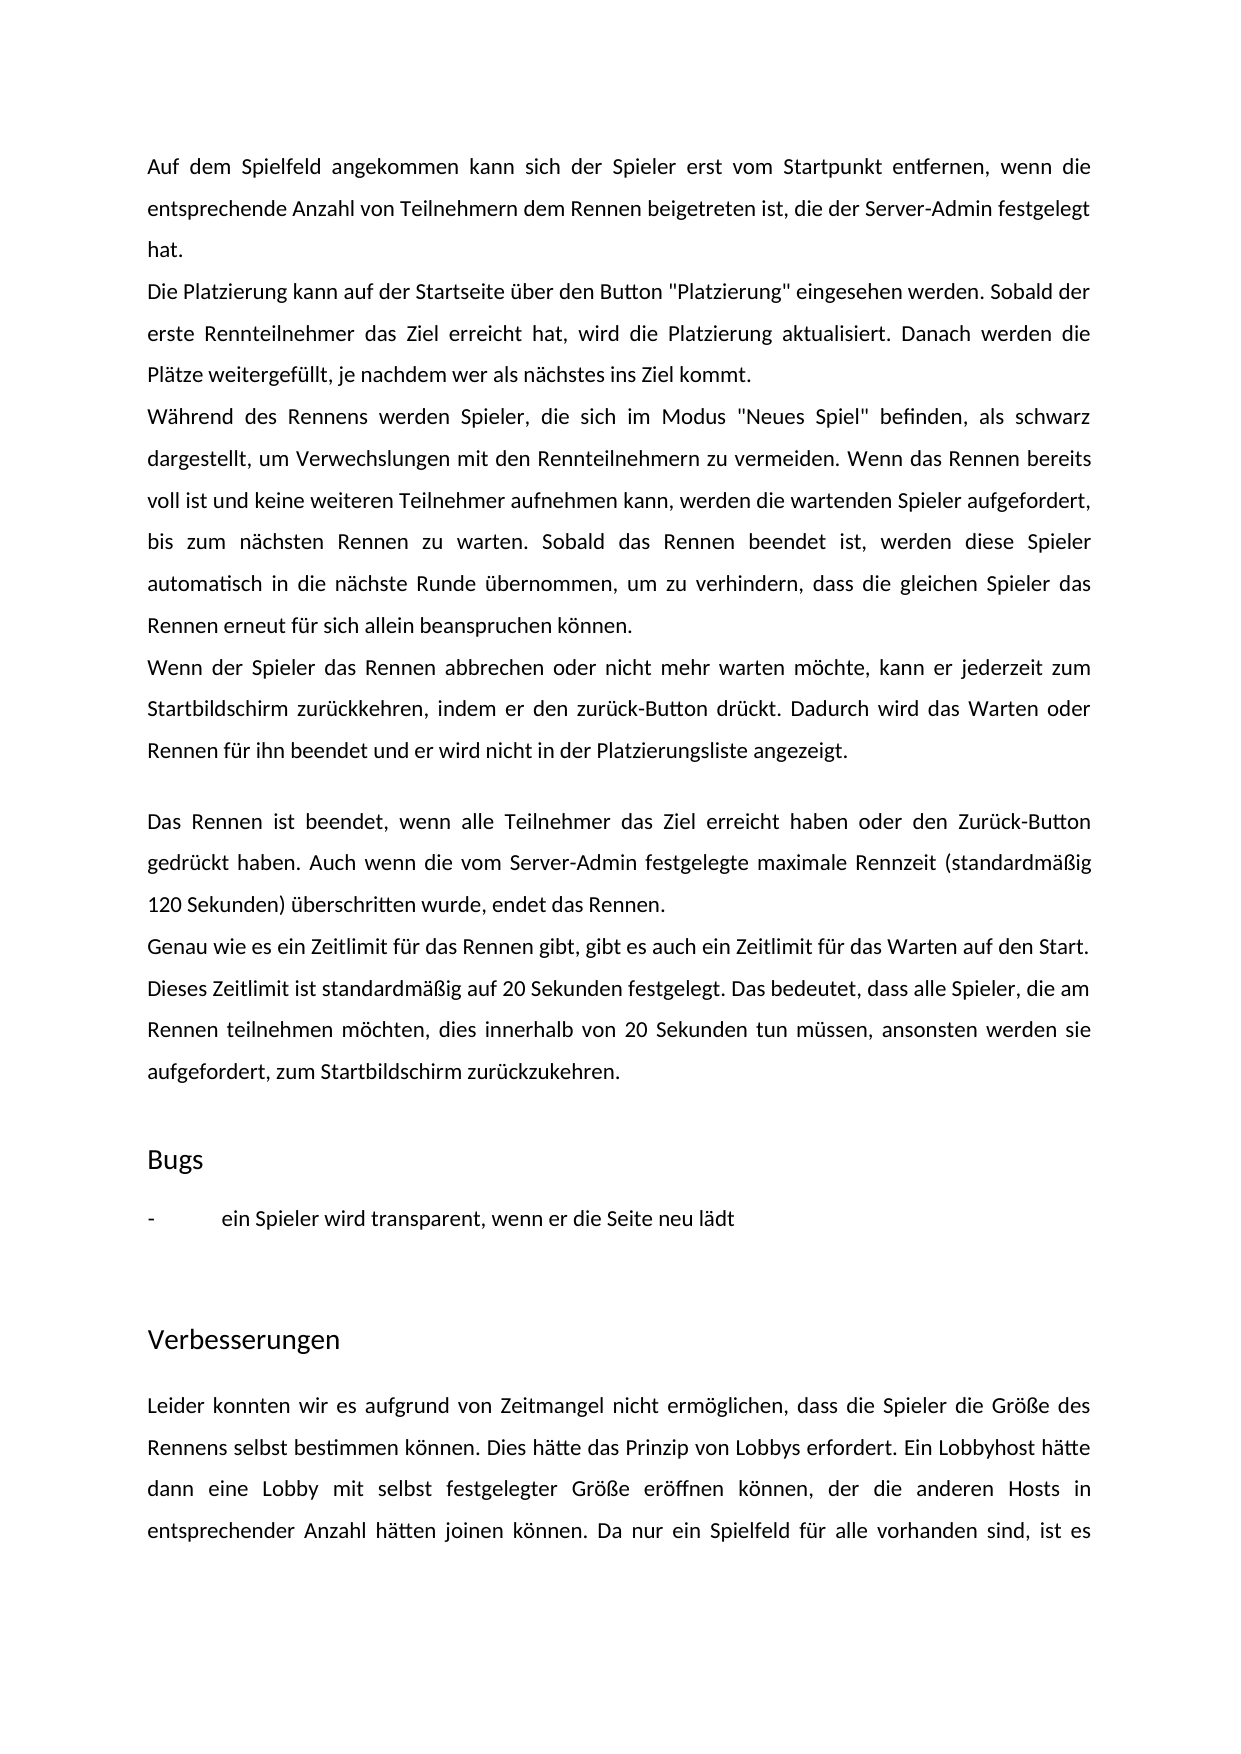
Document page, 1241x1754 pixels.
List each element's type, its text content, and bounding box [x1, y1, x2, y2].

text Während des Rennens werden Spieler, die sich im Modus "Neues Spiel" befinden, als schwarz dargestellt, um Verwechslungen mit den Rennteilnehmern zu vermeiden. Wenn das Rennen bereits voll ist und keine weiteren Teilnehmer aufnehmen kann, werden die wartenden Spieler aufgefordert, bis zum nächsten Rennen zu warten. Sobald das Rennen beendet ist, werden diese Spieler automatisch in die nächste Runde übernommen, um zu verhindern, dass die gleichen Spieler das Rennen erneut für sich allein beanspruchen können. [147, 402, 1093, 639]
text Auf dem Spielfeld angekommen kann sich der Spieler erst vom Startpunkt entfernen, wenn die entsprechende Anzahl von Teilnehmern dem Rennen beigetreten ist, die der Server-Admin festgelegt hat. [147, 152, 1093, 263]
text Leider konnten wir es aufgrund von Zeitmangel nicht ermöglichen, dass die Spieler die Größe des Rennens selbst bestimmen können. Dies hätte das Prinzip von Lobbys erfordert. Ein Lobbyhost hätte dann eine Lobby mit selbst festgelegter Größe eröffnen können, der die anderen Hosts in entsprechender Anzahl hätten joinen können. Da nur ein Spielfeld für alle vorhanden sind, ist es [147, 1391, 1093, 1544]
text Verbesserungen [148, 1321, 1093, 1357]
text Genau wie es ein Zeitlimit für das Rennen gibt, gibt es auch ein Zeitlimit für das Warten auf den Start. Dieses Zeitlimit ist standardmäßig auf 20 Sekunden festgelegt. Das bedeutet, dass alle Spieler, die am Rennen teilnehmen möchten, dies innerhalb von 20 Sekunden tun müssen, ansonsten werden sie aufgefordert, zum Startbildschirm zurückzukehren. [147, 932, 1093, 1085]
text Die Platzierung kann auf der Startseite über den Button "Platzierung" eingesehen werden. Sobald der erste Rennteilnehmer das Ziel erreicht hat, wird die Platzierung aktualisiert. Danach werden die Plätze weitergefüllt, je nachdem wer als nächstes ins Ziel kommt. [147, 277, 1093, 388]
text Das Rennen ist beendet, wenn alle Teilnehmer das Ziel erreicht haben oder den Zurück-Button gedrückt haben. Auch wenn die vom Server-Admin festgelegte maximale Rennzeit (standardmäßig 120 Sekunden) überschritten wurde, endet das Rennen. [147, 807, 1093, 918]
subtitle Bugs [147, 1141, 1093, 1176]
text Wenn der Spieler das Rennen abbrechen oder nicht mehr warten möchte, kann er jederzeit zum Startbildschirm zurückkehren, indem er den zurück-Button drückt. Dadurch wird das Warten oder Rennen für ihn beendet und er wird nicht in der Platzierungsliste angezeigt. [147, 653, 1093, 764]
list ein Spieler wird transparent, wenn er die Seite neu lädt [148, 1204, 1093, 1232]
